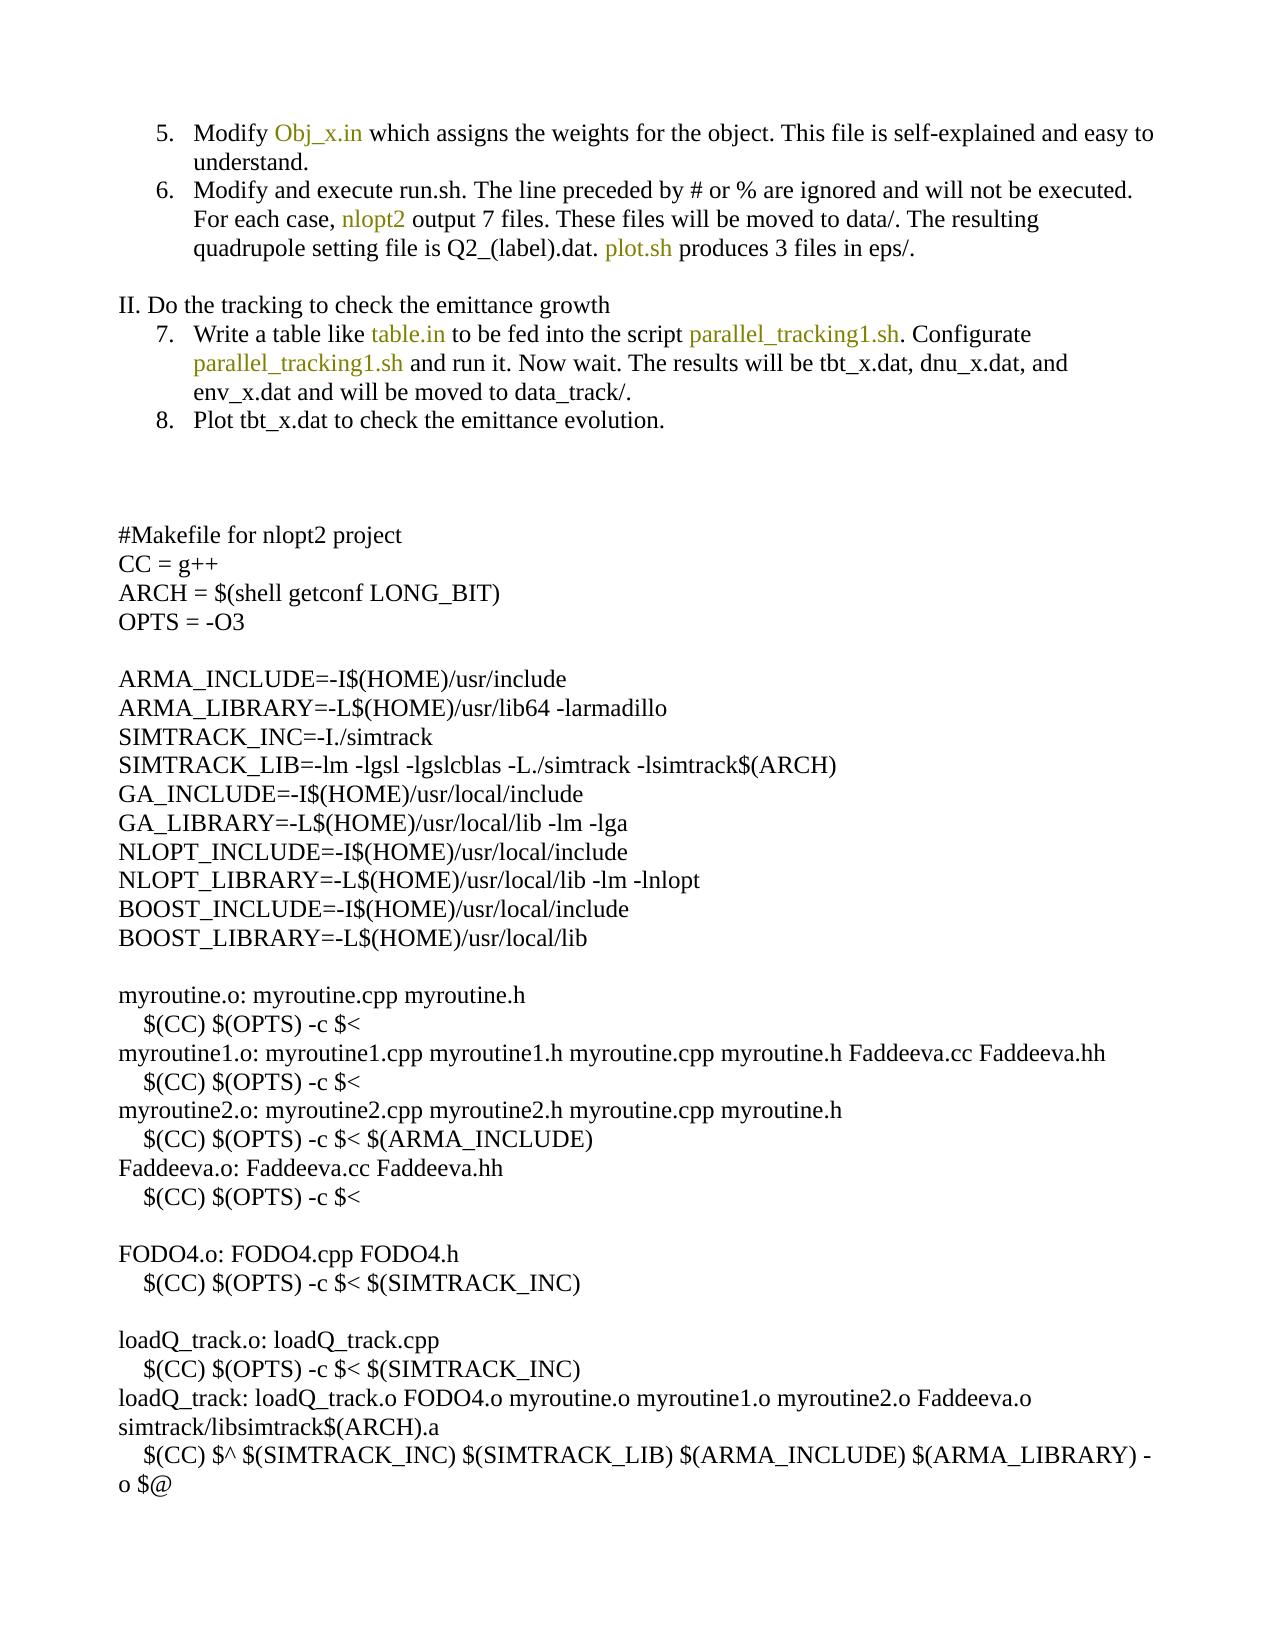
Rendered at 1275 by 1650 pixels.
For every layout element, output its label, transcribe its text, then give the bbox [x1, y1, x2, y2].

text $(CC) $^ $(SIMTRACK_INC) $(SIMTRACK_LIB) $(ARMA_INCLUDE) $(ARMA_LIBRARY) -o $@ [118, 1441, 1157, 1498]
text BOOST_INCLUDE=-I$(HOME)/usr/local/include [118, 894, 1157, 923]
text $(CC) $(OPTS) -c $< [118, 1009, 1157, 1038]
text #Makefile for nlopt2 project [118, 521, 1157, 549]
text $(CC) $(OPTS) -c $< [118, 1182, 1157, 1211]
list Modify and execute run.sh. The line preceded by # or % are ignored and will not be executed. For each case, nlopt2 output 7 files. These files will be moved to data/. The resulting quadrupole setting file is Q2_(label).dat. plot.sh produces 3 files in eps/. [156, 176, 1157, 262]
text $(CC) $(OPTS) -c $< $(SIMTRACK_INC) [118, 1354, 1157, 1383]
text myroutine1.o: myroutine1.cpp myroutine1.h myroutine.cpp myroutine.h Faddeeva.cc Faddeeva.hh [118, 1038, 1157, 1067]
text FODO4.o: FODO4.cpp FODO4.h [118, 1239, 1157, 1268]
text SIMTRACK_INC=-I./simtrack [118, 722, 1157, 751]
text BOOST_LIBRARY=-L$(HOME)/usr/local/lib [118, 923, 1157, 952]
text NLOPT_LIBRARY=-L$(HOME)/usr/local/lib -lm -lnlopt [118, 866, 1157, 894]
text loadQ_track.o: loadQ_track.cpp [118, 1326, 1157, 1354]
text NLOPT_INCLUDE=-I$(HOME)/usr/local/include [118, 837, 1157, 866]
text ARMA_INCLUDE=-I$(HOME)/usr/include [118, 664, 1157, 693]
list Plot tbt_x.dat to check the emittance evolution. [156, 406, 1157, 434]
list Modify Obj_x.in which assigns the weights for the object. This file is self-explained and easy to understand. [156, 118, 1157, 176]
text loadQ_track: loadQ_track.o FODO4.o myroutine.o myroutine1.o myroutine2.o Faddeeva.o simtrack/libsimtrack$(ARCH).a [118, 1383, 1157, 1441]
text $(CC) $(OPTS) -c $< $(ARMA_INCLUDE) [118, 1124, 1157, 1153]
text myroutine.o: myroutine.cpp myroutine.h [118, 981, 1157, 1009]
text GA_LIBRARY=-L$(HOME)/usr/local/lib -lm -lga [118, 808, 1157, 837]
text $(CC) $(OPTS) -c $< [118, 1067, 1157, 1096]
text $(CC) $(OPTS) -c $< $(SIMTRACK_INC) [118, 1268, 1157, 1297]
text myroutine2.o: myroutine2.cpp myroutine2.h myroutine.cpp myroutine.h [118, 1096, 1157, 1124]
text II. Do the tracking to check the emittance growth [118, 291, 1157, 319]
text GA_INCLUDE=-I$(HOME)/usr/local/include [118, 779, 1157, 808]
text Faddeeva.o: Faddeeva.cc Faddeeva.hh [118, 1153, 1157, 1182]
list Write a table like table.in to be fed into the script parallel_tracking1.sh. Configurate parallel_tracking1.sh and run it. Now wait. The results will be tbt_x.dat, dnu_x.dat, and env_x.dat and will be moved to data_track/. [156, 319, 1157, 406]
text ARCH = $(shell getconf LONG_BIT) [118, 578, 1157, 607]
text ARMA_LIBRARY=-L$(HOME)/usr/lib64 -larmadillo [118, 693, 1157, 722]
text SIMTRACK_LIB=-lm -lgsl -lgslcblas -L./simtrack -lsimtrack$(ARCH) [118, 751, 1157, 779]
text CC = g++ [118, 549, 1157, 578]
text OPTS = -O3 [118, 607, 1157, 636]
